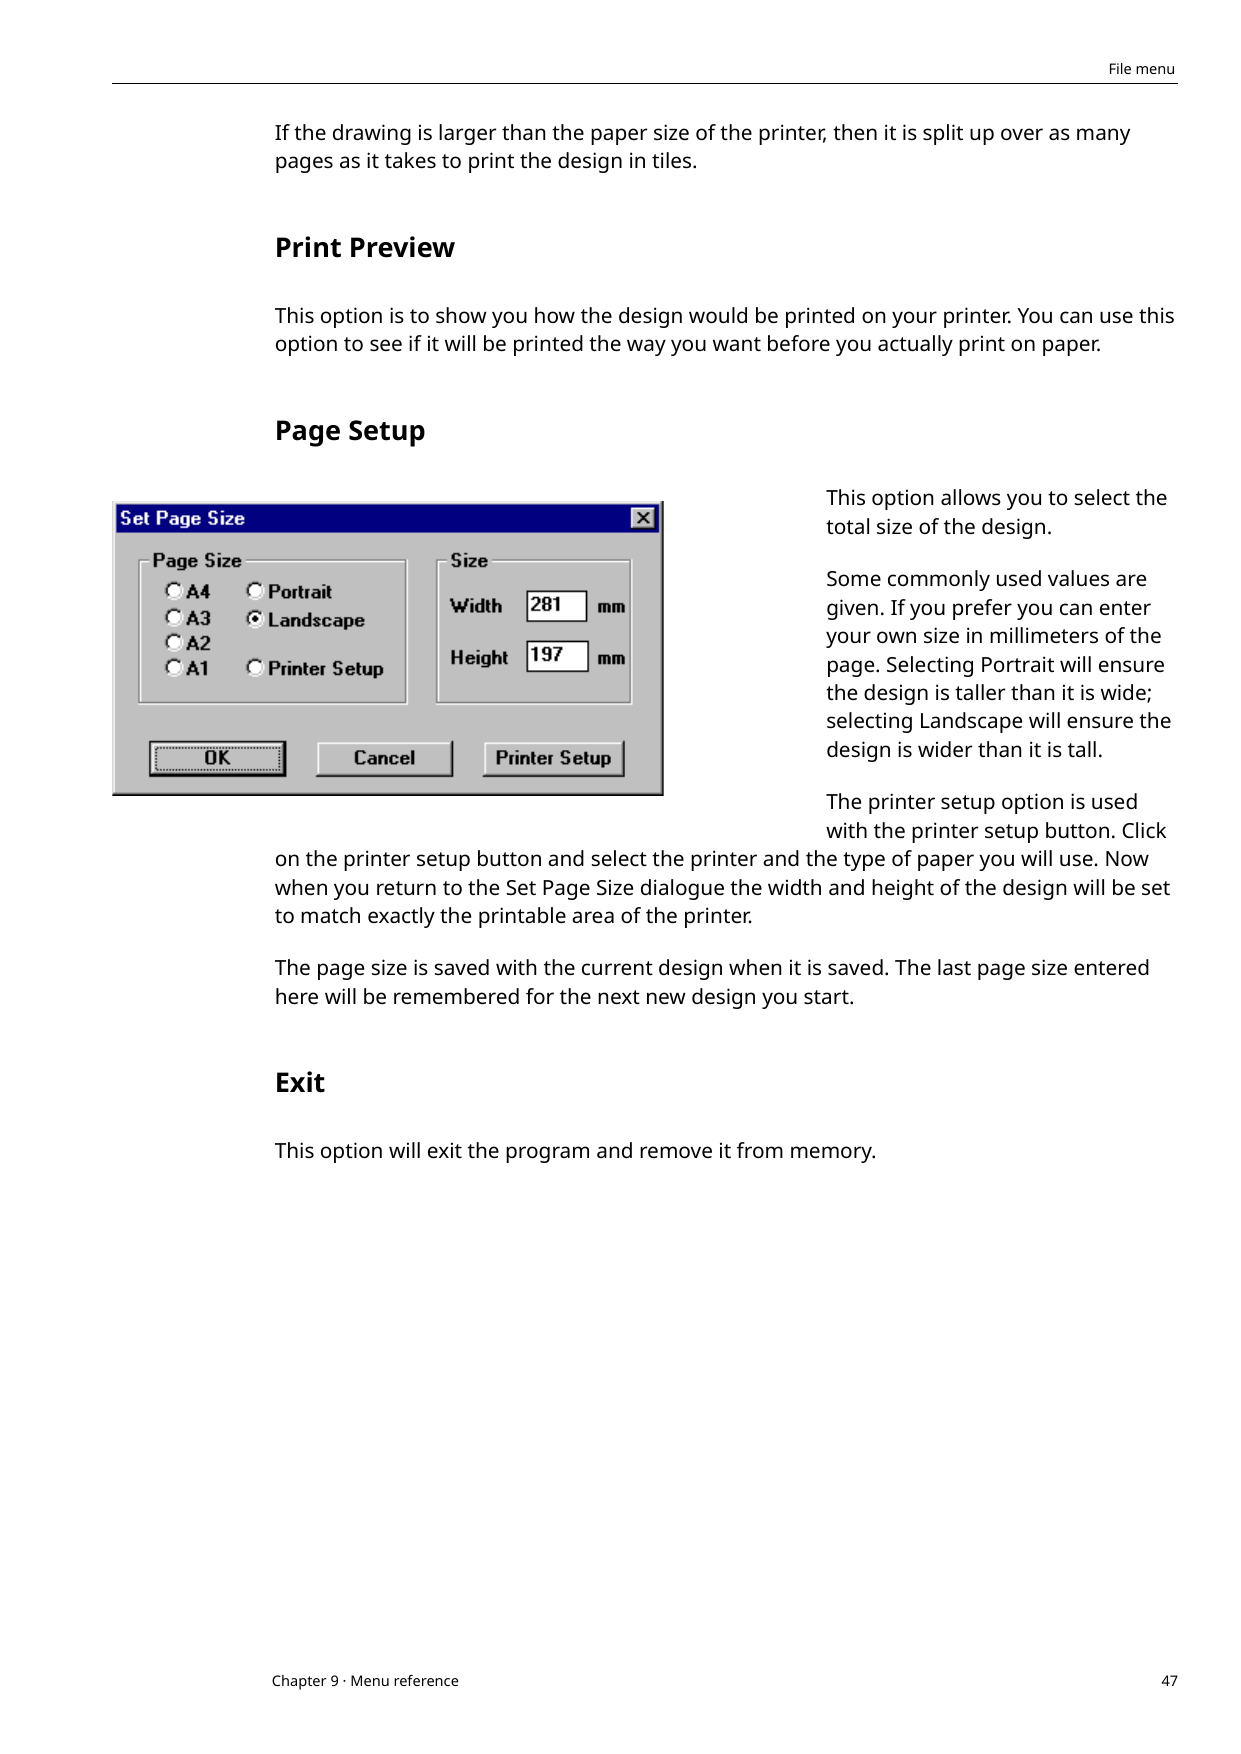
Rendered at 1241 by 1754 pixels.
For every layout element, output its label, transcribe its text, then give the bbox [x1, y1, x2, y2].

text This option is to show you how the design would be printed on your printer. You can use this option to see if it will be printed the way you want before you actually print on paper. [274, 301, 1178, 358]
picture [112, 501, 664, 796]
text This option allows you to select the total size of the design. [274, 483, 1178, 540]
text The printer setup option is used with the printer setup button. Click on the printer setup button and select the printer and the type of paper you will use. Now when you return to the Set Page Size dialogue the width and height of the design will be set to match exactly the printable area of the printer. [274, 787, 1178, 929]
subtitle Page Setup [274, 411, 1178, 448]
subtitle Print Preview [274, 228, 1178, 265]
text The page size is saved with the current design when it is saved. The last page size entered here will be remembered for the next new design you start. [274, 953, 1178, 1010]
text This option will exit the program and remove it from memory. [274, 1136, 1178, 1165]
text If the drawing is larger than the paper size of the printer, then it is split up over as many pages as it takes to print the design in tiles. [274, 118, 1178, 175]
subtitle Exit [274, 1064, 1178, 1101]
text Some commonly used values are given. If you prefer you can enter your own size in millimeters of the page. Selecting Portrait will ensure the design is taller than it is wide; selecting Landscape will ensure the design is wider than it is tall. [664, 564, 1178, 763]
